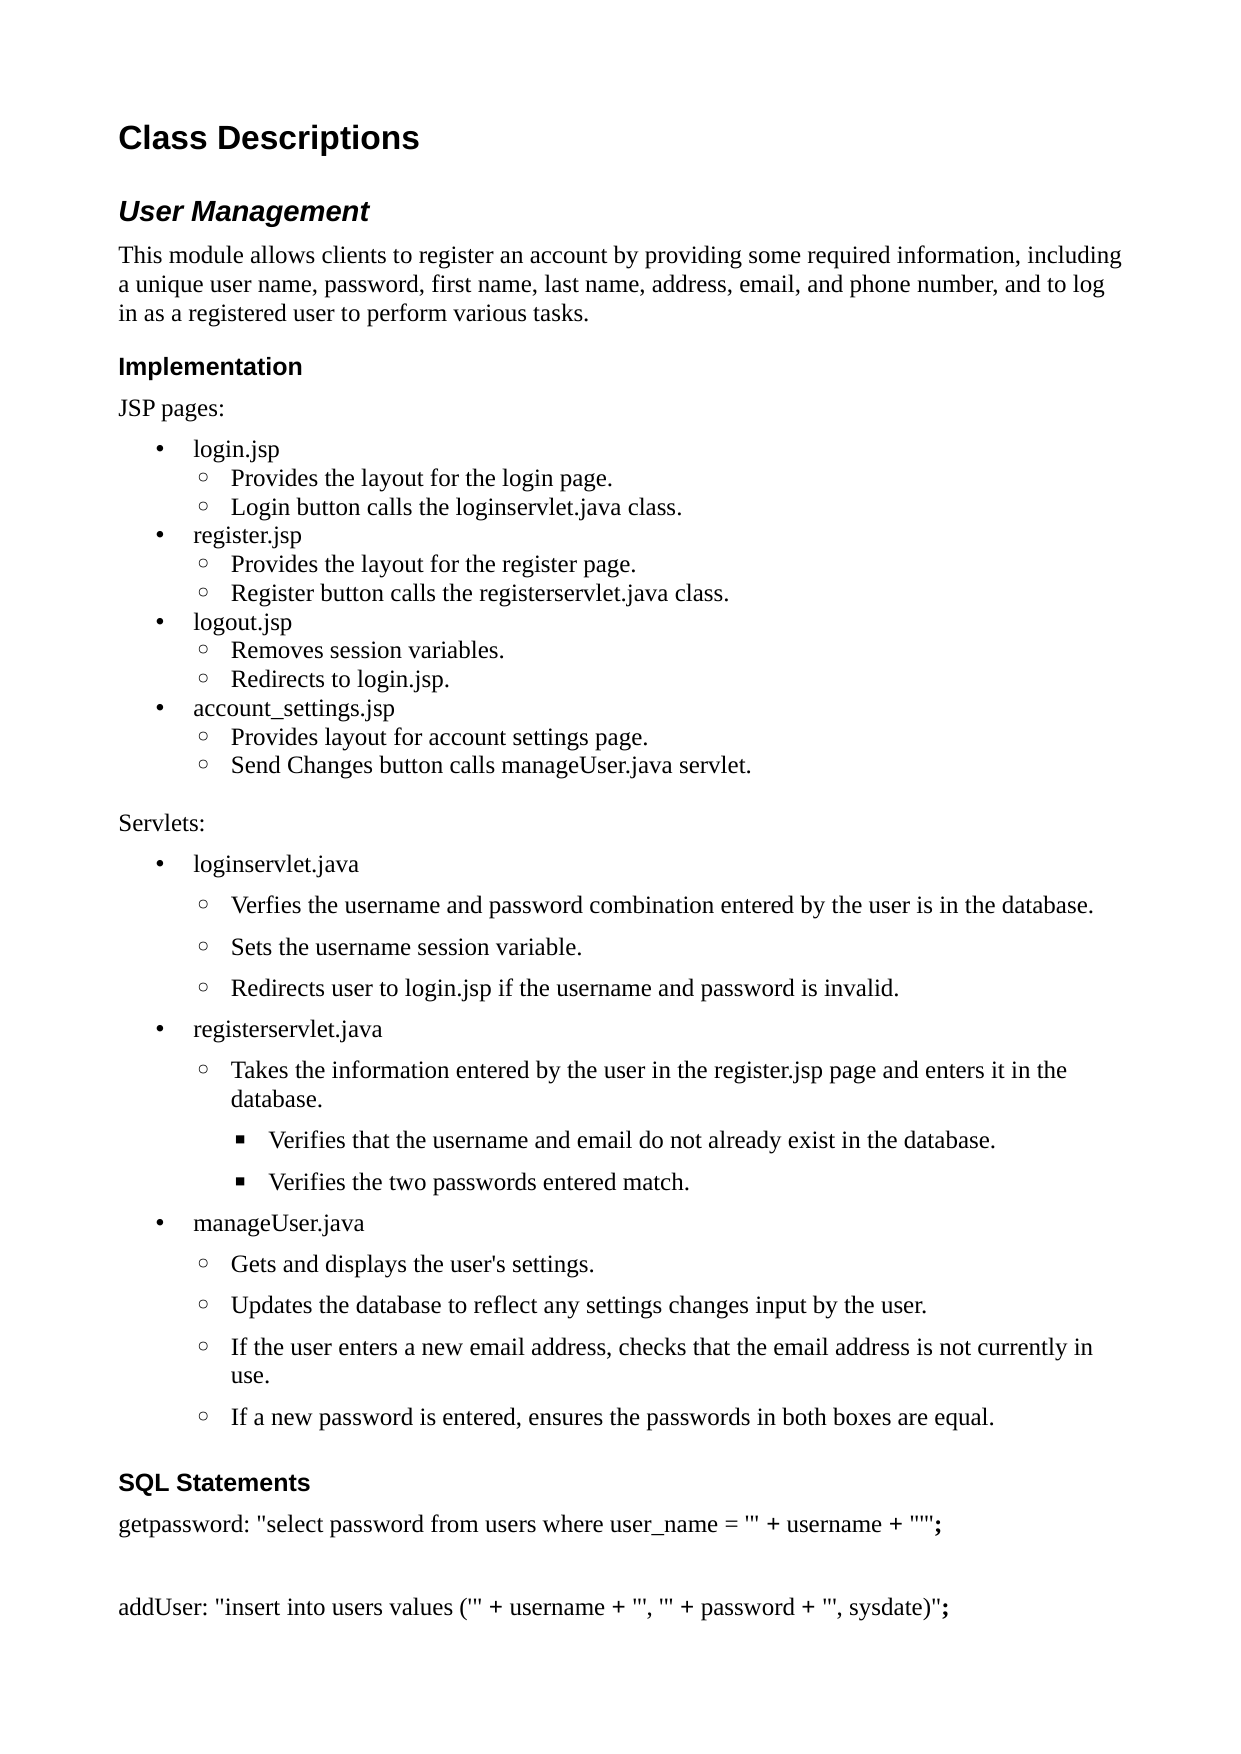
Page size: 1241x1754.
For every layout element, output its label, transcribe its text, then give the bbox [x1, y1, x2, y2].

list registerservlet.java [156, 1014, 1122, 1043]
text addUser: "insert into users values ('" + username + "', '" + password + "', sysdate)"; [118, 1592, 1122, 1620]
text JSP pages: [118, 393, 1122, 422]
list If the user enters a new email address, checks that the email address is not currently in use. [193, 1332, 1122, 1389]
list register.jsp [156, 520, 1122, 549]
list Provides the layout for the login page. [193, 463, 1122, 492]
list Provides layout for account settings page. [193, 722, 1122, 750]
list Removes session variables. [193, 635, 1122, 664]
list account_settings.jsp [156, 693, 1122, 722]
list Verifies the two passwords entered match. [231, 1167, 1122, 1195]
list If a new password is entered, ensures the passwords in both boxes are equal. [193, 1402, 1122, 1430]
list login.jsp [156, 434, 1122, 463]
list manageUser.java [156, 1208, 1122, 1237]
list Send Changes button calls manageUser.java servlet. [193, 750, 1122, 779]
list Gets and displays the user's settings. [193, 1249, 1122, 1278]
subtitle User Management [118, 194, 1122, 228]
text getpassword: "select password from users where user_name = '" + username + "'"; [118, 1509, 1122, 1538]
list Verifies that the username and email do not already exist in the database. [231, 1125, 1122, 1154]
text This module allows clients to register an account by providing some required information, including a unique user name, password, first name, last name, address, email, and phone number, and to log in as a registered user to perform various tasks. [118, 240, 1122, 327]
list logout.jsp [156, 607, 1122, 635]
text Servlets: [118, 808, 1122, 837]
subtitle Class Descriptions [118, 118, 1122, 157]
list Updates the database to reflect any settings changes input by the user. [193, 1290, 1122, 1319]
subtitle Implementation [118, 352, 1122, 380]
list Login button calls the loginservlet.java class. [193, 492, 1122, 520]
subtitle SQL Statements [118, 1468, 1122, 1497]
list Verfies the username and password combination entered by the user is in the database. [193, 890, 1122, 919]
list Redirects user to login.jsp if the username and password is invalid. [193, 973, 1122, 1002]
list Register button calls the registerservlet.java class. [193, 578, 1122, 607]
list loginservlet.java [156, 849, 1122, 878]
list Sets the username session variable. [193, 932, 1122, 960]
list Takes the information entered by the user in the register.jsp page and enters it in the database. [193, 1055, 1122, 1113]
list Provides the layout for the register page. [193, 549, 1122, 578]
list Redirects to login.jsp. [193, 664, 1122, 693]
